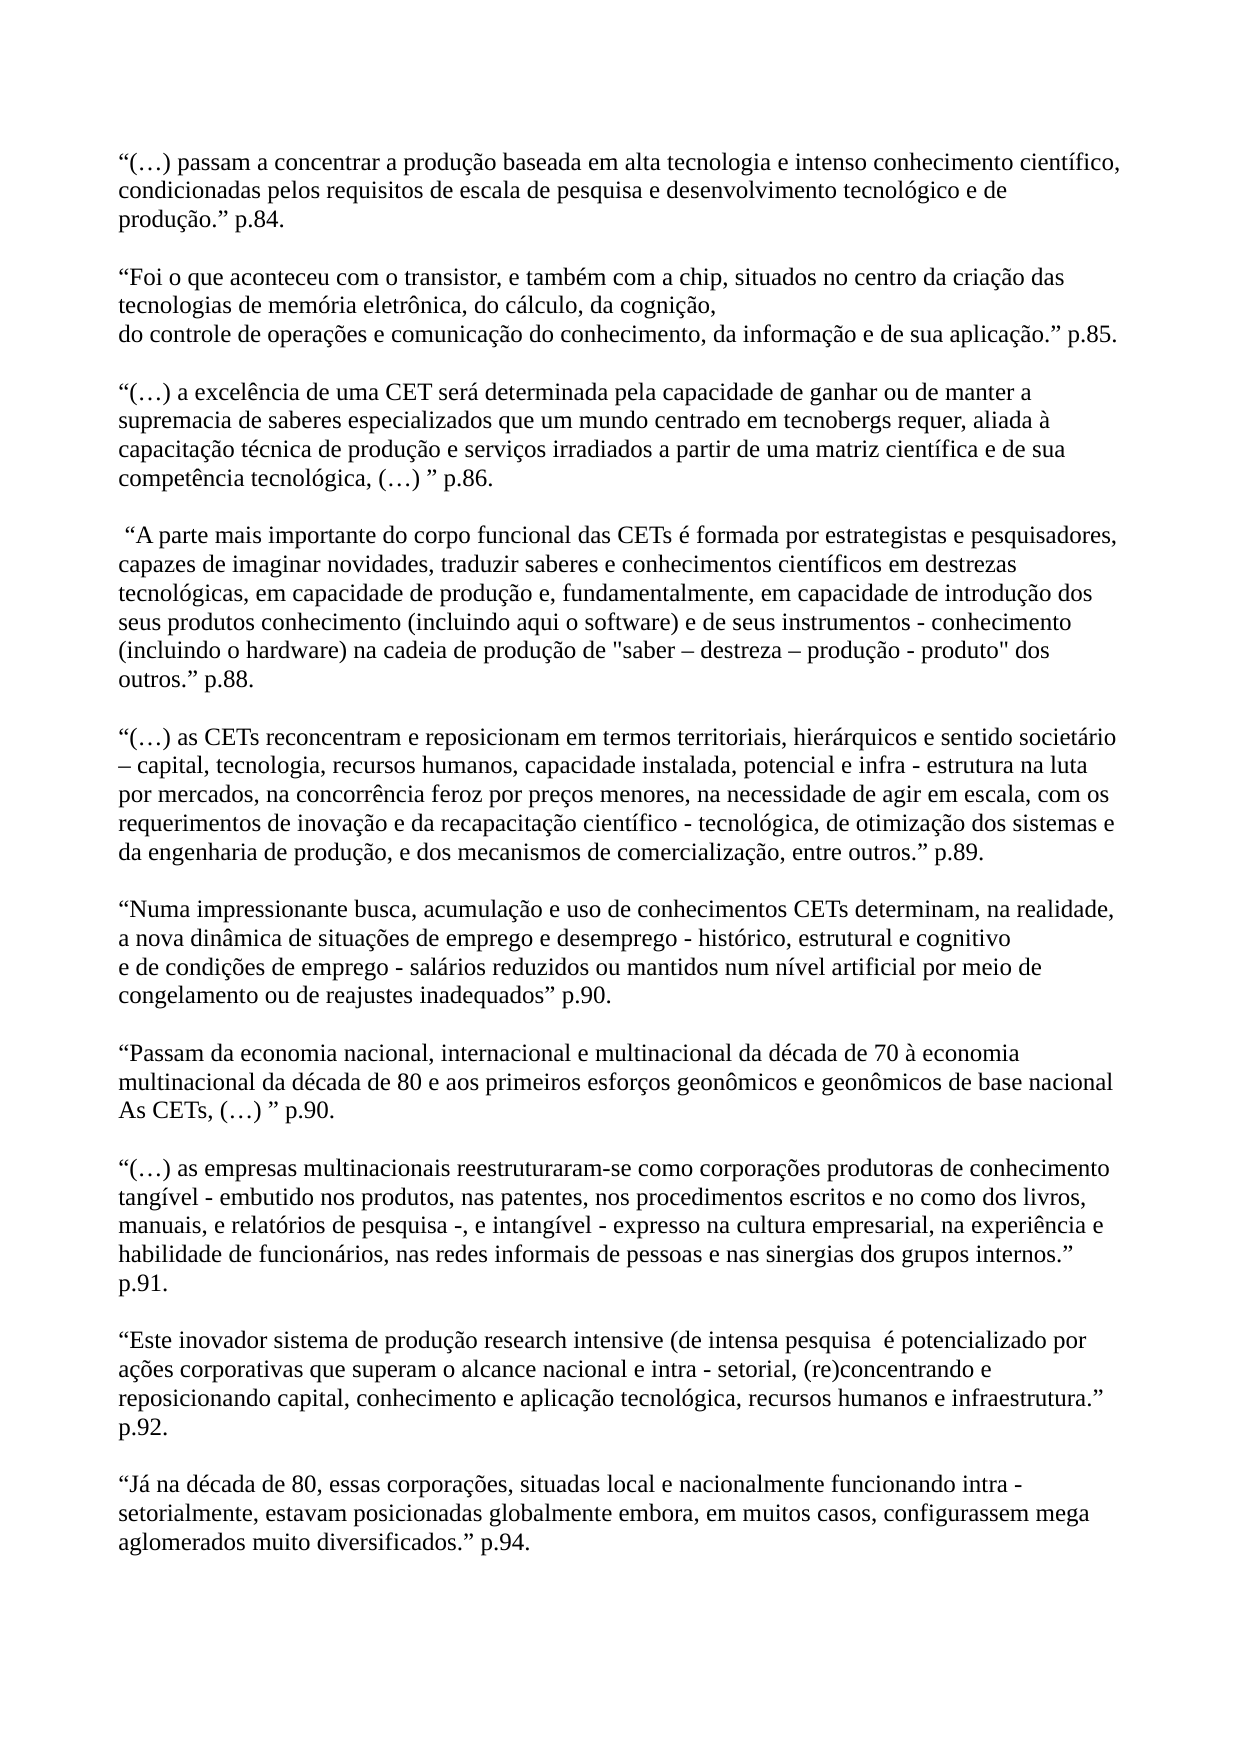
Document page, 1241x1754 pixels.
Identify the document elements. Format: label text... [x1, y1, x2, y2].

text “(…) a excelência de uma CET será determinada pela capacidade de ganhar ou de manter a supremacia de saberes especializados que um mundo centrado em tecnobergs requer, aliada à [118, 377, 1122, 434]
text “Foi o que aconteceu com o transistor, e também com a chip, situados no centro da criação das tecnologias de memória eletrônica, do cálculo, da cognição, [118, 262, 1122, 319]
text “Este inovador sistema de produção research intensive (de intensa pesquisa é potencializado por ações corporativas que superam o alcance nacional e intra - setorial, (re)concentrando e reposicionando capital, conhecimento e aplicação tecnológica, recursos humanos e infraestrutura.” p.92. [118, 1326, 1122, 1441]
text capacitação técnica de produção e serviços irradiados a partir de uma matriz científica e de sua competência tecnológica, (…) ” p.86. [118, 434, 1122, 492]
text “(…) as empresas multinacionais reestruturaram-se como corporações produtoras de conhecimento tangível - embutido nos produtos, nas patentes, nos procedimentos escritos e no como dos livros, manuais, e relatórios de pesquisa -, e intangível - expresso na cultura empresarial, na experiência e habilidade de funcionários, nas redes informais de pessoas e nas sinergias dos grupos internos.” p.91. [118, 1153, 1122, 1297]
text “A parte mais importante do corpo funcional das CETs é formada por estrategistas e pesquisadores, capazes de imaginar novidades, traduzir saberes e conhecimentos científicos em destrezas tecnológicas, em capacidade de produção e, fundamentalmente, em capacidade de introdução dos seus produtos conhecimento (incluindo aqui o software) e de seus instrumentos - conhecimento (incluindo o hardware) na cadeia de produção de "saber – destreza – produção - produto" dos outros.” p.88. [118, 521, 1122, 693]
text “Numa impressionante busca, acumulação e uso de conhecimentos CETs determinam, na realidade, a nova dinâmica de situações de emprego e desemprego - histórico, estrutural e cognitivo [118, 894, 1122, 952]
text “Já na década de 80, essas corporações, situadas local e nacionalmente funcionando intra - setorialmente, estavam posicionadas globalmente embora, em muitos casos, configurassem mega aglomerados muito diversificados.” p.94. [118, 1469, 1122, 1556]
text “(…) as CETs reconcentram e reposicionam em termos territoriais, hierárquicos e sentido societário – capital, tecnologia, recursos humanos, capacidade instalada, potencial e infra - estrutura na luta por mercados, na concorrência feroz por preços menores, na necessidade de agir em escala, com os requerimentos de inovação e da recapacitação científico - tecnológica, de otimização dos sistemas e da engenharia de produção, e dos mecanismos de comercialização, entre outros.” p.89. [118, 722, 1122, 866]
text do controle de operações e comunicação do conhecimento, da informação e de sua aplicação.” p.85. [118, 319, 1122, 348]
text “Passam da economia nacional, internacional e multinacional da década de 70 à economia multinacional da década de 80 e aos primeiros esforços geonômicos e geonômicos de base nacional As CETs, (…) ” p.90. [118, 1038, 1122, 1124]
text e de condições de emprego - salários reduzidos ou mantidos num nível artificial por meio de congelamento ou de reajustes inadequados” p.90. [118, 952, 1122, 1009]
text “(…) passam a concentrar a produção baseada em alta tecnologia e intenso conhecimento científico, condicionadas pelos requisitos de escala de pesquisa e desenvolvimento tecnológico e de produção.” p.84. [118, 147, 1122, 233]
